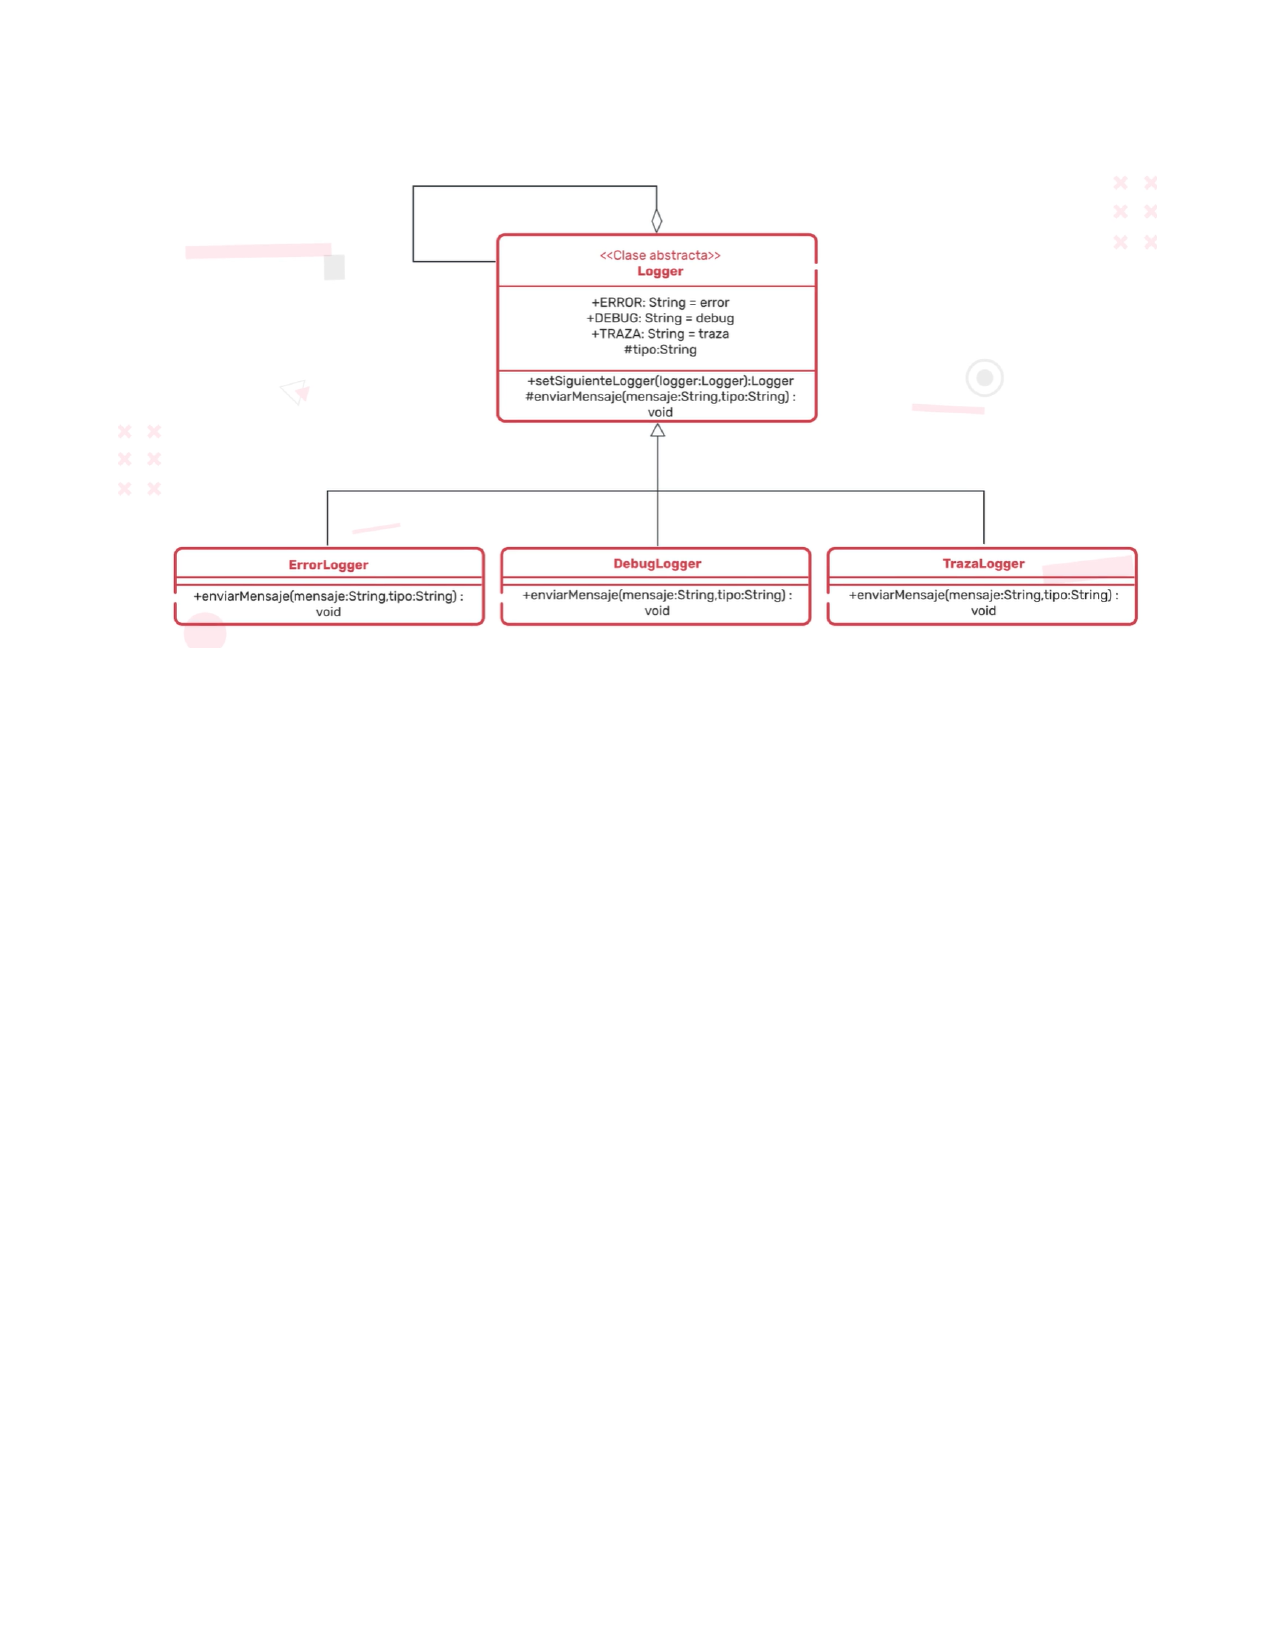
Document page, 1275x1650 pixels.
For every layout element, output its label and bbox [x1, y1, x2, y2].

picture [118, 118, 1157, 648]
